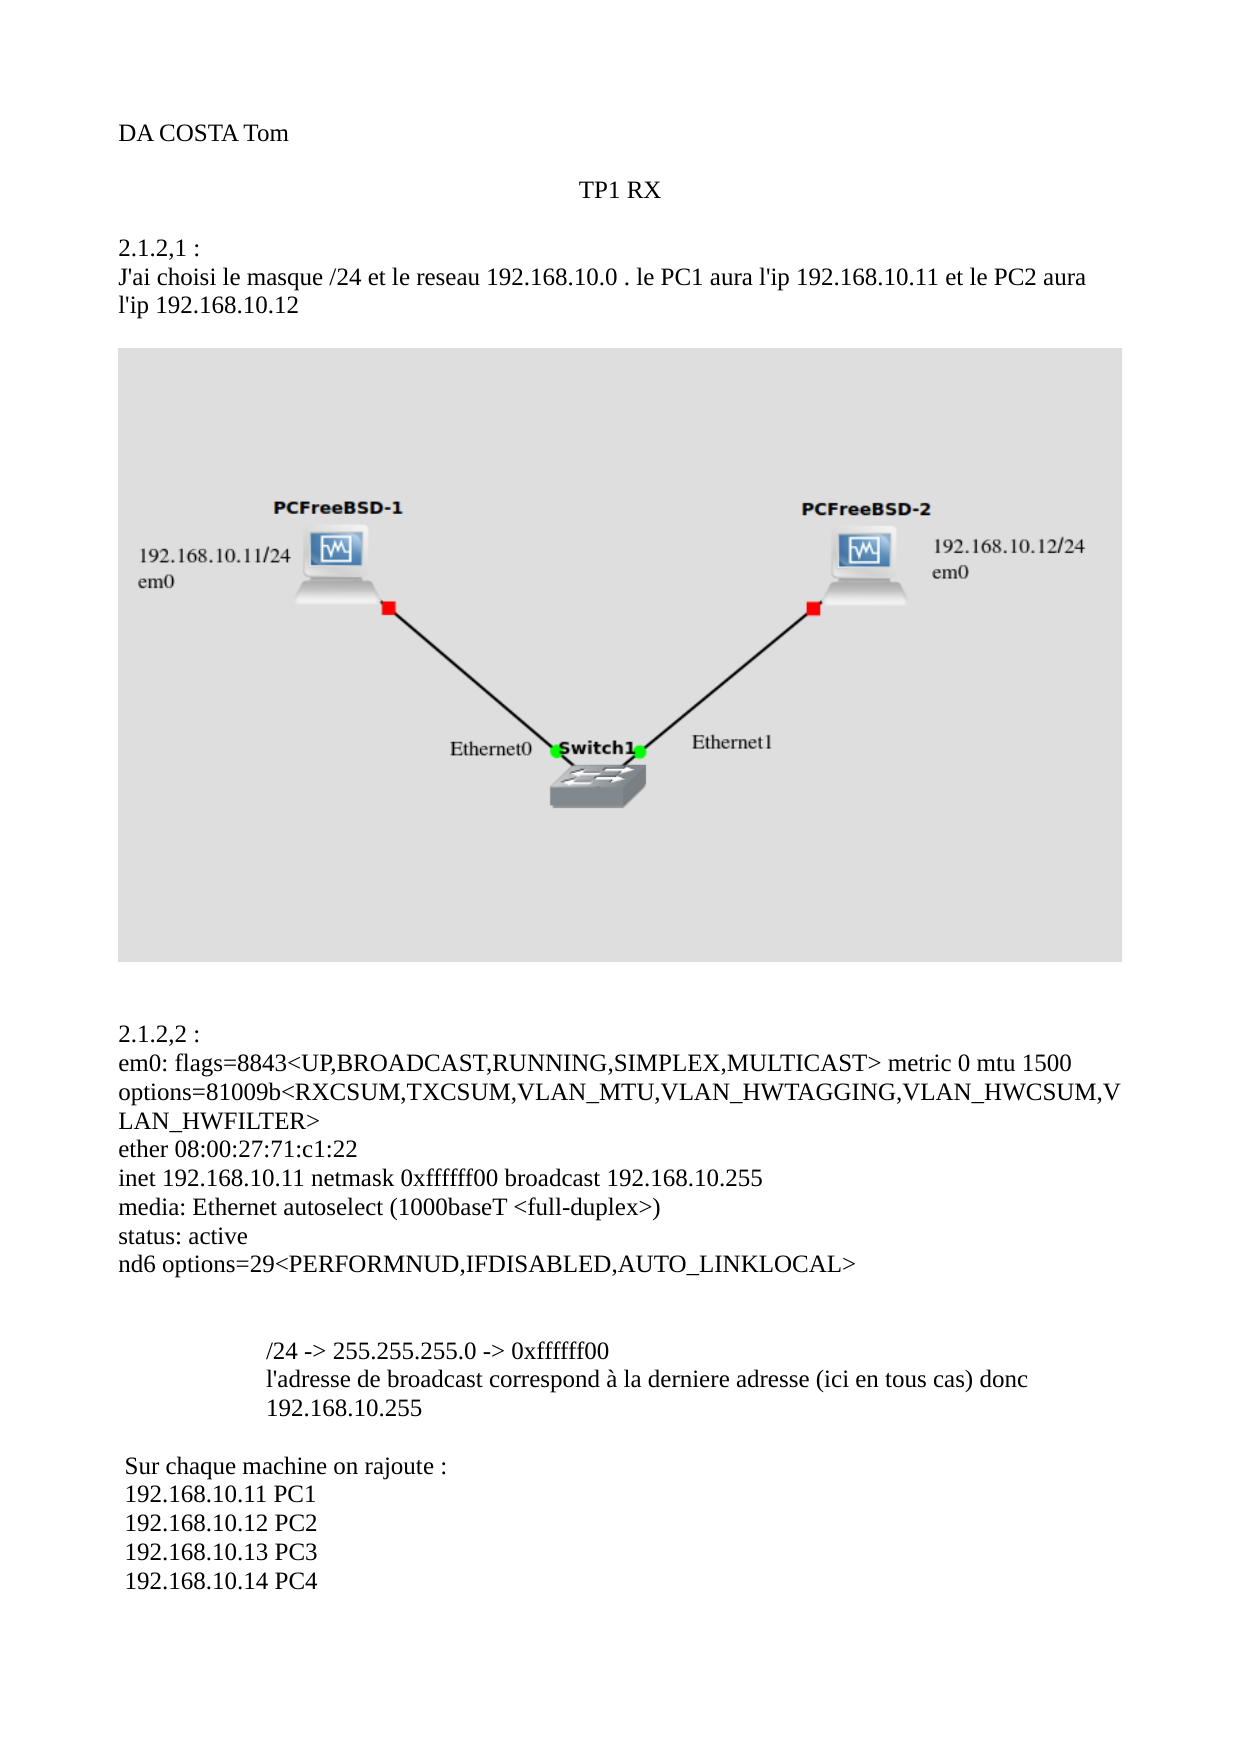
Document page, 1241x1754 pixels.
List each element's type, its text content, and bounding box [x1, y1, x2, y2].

text 192.168.10.13 PC3 [118, 1537, 1122, 1566]
text J'ai choisi le masque /24 et le reseau 192.168.10.0 . le PC1 aura l'ip 192.168.10.11 et le PC2 aura l'ip 192.168.10.12 [118, 262, 1122, 319]
text options=81009b<RXCSUM,TXCSUM,VLAN_MTU,VLAN_HWTAGGING,VLAN_HWCSUM,VLAN_HWFILTER> [118, 1077, 1122, 1134]
text /24 -> 255.255.255.0 -> 0xffffff00 [118, 1336, 1122, 1364]
picture [118, 348, 1123, 962]
text em0: flags=8843<UP,BROADCAST,RUNNING,SIMPLEX,MULTICAST> metric 0 mtu 1500 [118, 1048, 1122, 1077]
text 192.168.10.12 PC2 [118, 1508, 1122, 1537]
text 2.1.2,2 : [118, 1019, 1122, 1048]
text inet 192.168.10.11 netmask 0xffffff00 broadcast 192.168.10.255 [118, 1163, 1122, 1192]
text 2.1.2,1 : [118, 233, 1122, 262]
text nd6 options=29<PERFORMNUD,IFDISABLED,AUTO_LINKLOCAL> [118, 1249, 1122, 1278]
text media: Ethernet autoselect (1000baseT <full-duplex>) [118, 1192, 1122, 1221]
text 192.168.10.14 PC4 [118, 1566, 1122, 1594]
text TP1 RX [118, 176, 1122, 204]
text Sur chaque machine on rajoute : [118, 1451, 1122, 1479]
text status: active [118, 1221, 1122, 1249]
text DA COSTA Tom [118, 118, 1122, 147]
text l'adresse de broadcast correspond à la derniere adresse (ici en tous cas) donc 192.168.10.255 [118, 1364, 1122, 1422]
text ether 08:00:27:71:c1:22 [118, 1134, 1122, 1163]
text 192.168.10.11 PC1 [118, 1479, 1122, 1508]
